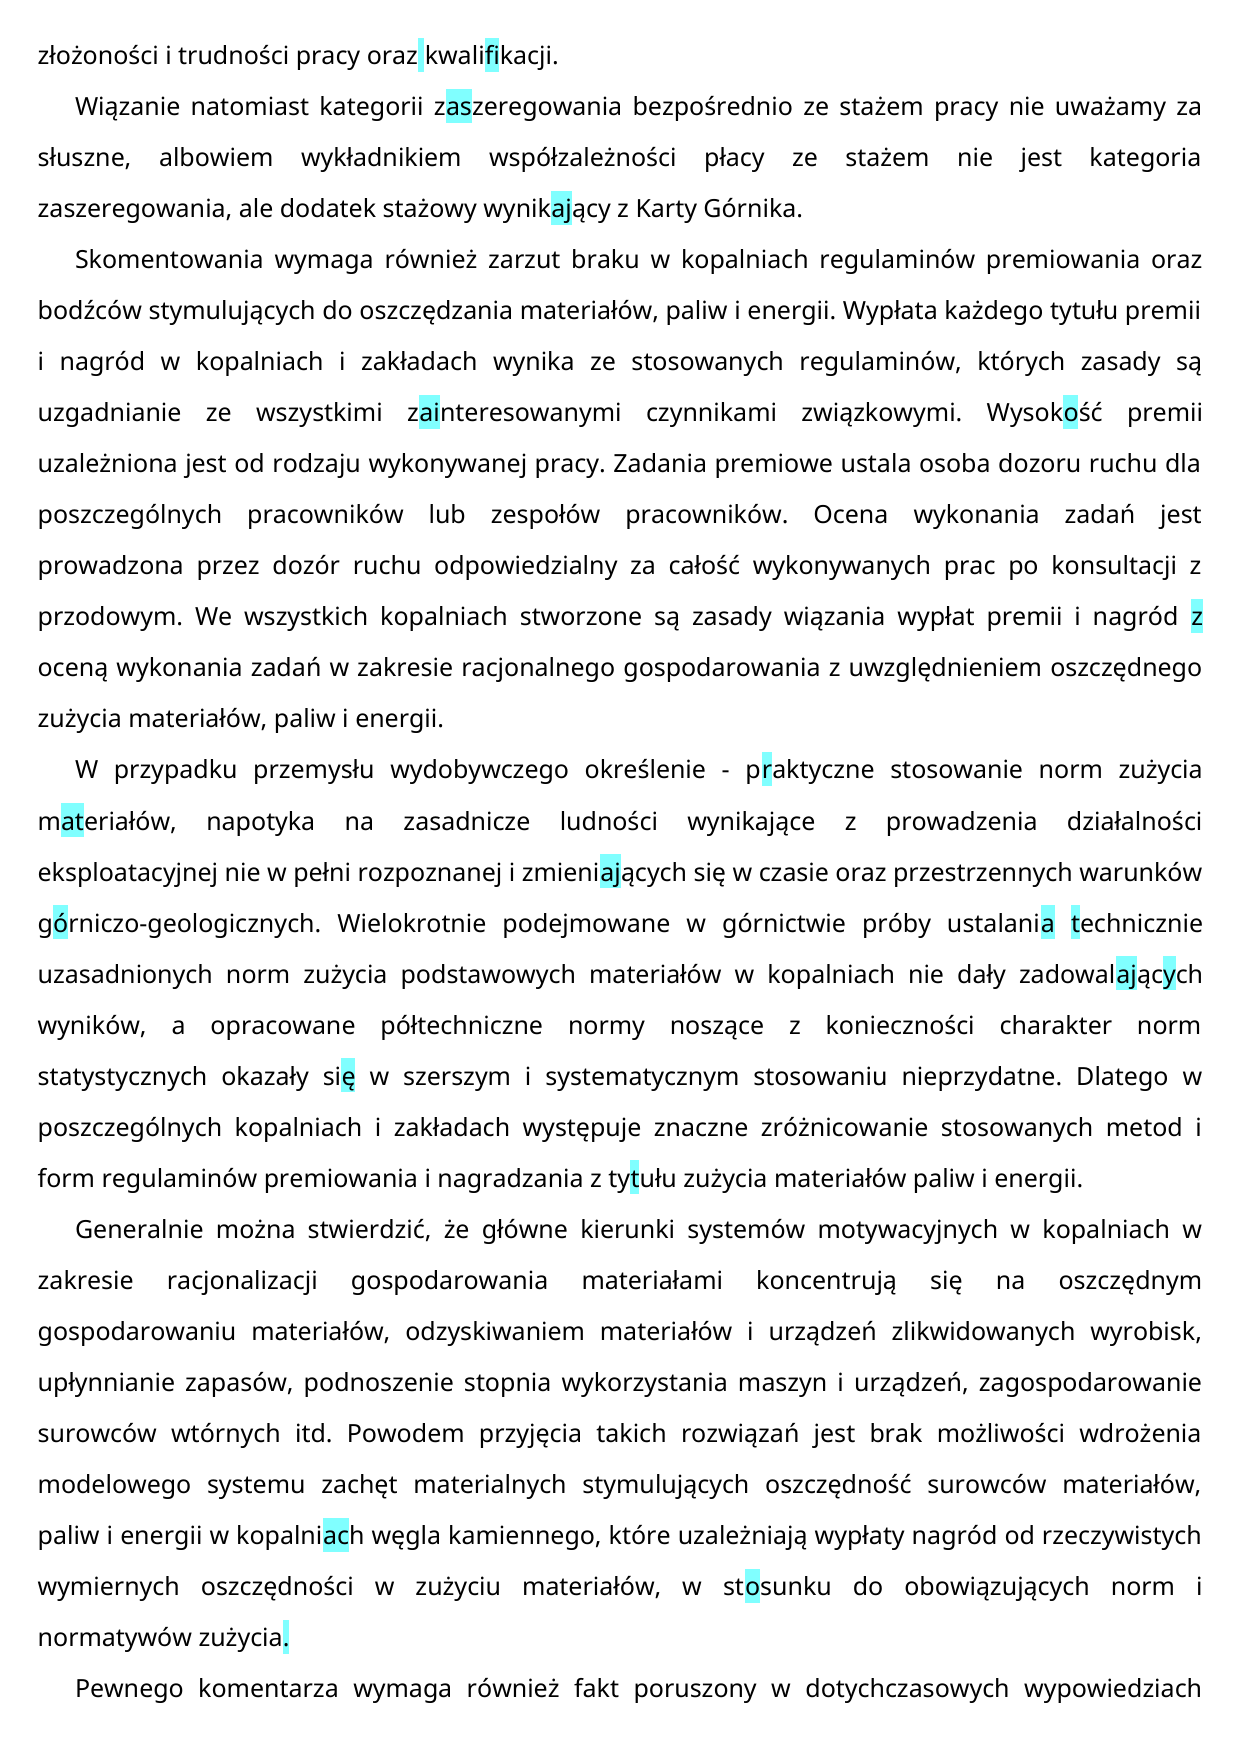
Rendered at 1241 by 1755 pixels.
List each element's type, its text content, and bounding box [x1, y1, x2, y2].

text złożoności i trudności pracy oraz kwalifikacji. [37, 37, 1203, 72]
text Wiązanie natomiast kategorii zaszeregowania bezpośrednio ze stażem pracy nie uważamy za słuszne, albowiem wykładnikiem współzależności płacy ze stażem nie jest kategoria zaszeregowania, ale dodatek stażowy wynikający z Karty Górnika. [37, 88, 1203, 225]
text Skomentowania wymaga również zarzut braku w kopalniach regulaminów premiowania oraz bodźców stymulujących do oszczędzania materiałów, paliw i energii. Wypłata każdego tytułu premii i nagród w kopalniach i zakładach wynika ze stosowanych regulaminów, których zasady są uzgadnianie ze wszystkimi zainteresowanymi czynnikami związkowymi. Wysokość premii uzależniona jest od rodzaju wykonywanej pracy. Zadania premiowe ustala osoba dozoru ruchu dla poszczególnych pracowników lub zespołów pracowników. Ocena wykonania zadań jest prowadzona przez dozór ruchu odpowiedzialny za całość wykonywanych prac po konsultacji z przodowym. We wszystkich kopalniach stworzone są zasady wiązania wypłat premii i nagród z oceną wykonania zadań w zakresie racjonalnego gospodarowania z uwzględnieniem oszczędnego zużycia materiałów, paliw i energii. [37, 242, 1203, 735]
text Pewnego komentarza wymaga również fakt poruszony w dotychczasowych wypowiedziach [37, 1671, 1203, 1705]
text Generalnie można stwierdzić, że główne kierunki systemów motywacyjnych w kopalniach w zakresie racjonalizacji gospodarowania materiałami koncentrują się na oszczędnym gospodarowaniu materiałów, odzyskiwaniem materiałów i urządzeń zlikwidowanych wyrobisk, upłynnianie zapasów, podnoszenie stopnia wykorzystania maszyn i urządzeń, zagospodarowanie surowców wtórnych itd. Powodem przyjęcia takich rozwiązań jest brak możliwości wdrożenia modelowego systemu zachęt materialnych stymulujących oszczędność surowców materiałów, paliw i energii w kopalniach węgla kamiennego, które uzależniają wypłaty nagród od rzeczywistych wymiernych oszczędności w zużyciu materiałów, w stosunku do obowiązujących norm i normatywów zużycia. [37, 1211, 1203, 1654]
text W przypadku przemysłu wydobywczego określenie - praktyczne stosowanie norm zużycia materiałów, napotyka na zasadnicze ludności wynikające z prowadzenia działalności eksploatacyjnej nie w pełni rozpoznanej i zmieniających się w czasie oraz przestrzennych warunków górniczo-geologicznych. Wielokrotnie podejmowane w górnictwie próby ustalania technicznie uzasadnionych norm zużycia podstawowych materiałów w kopalniach nie dały zadowalających wyników, a opracowane półtechniczne normy noszące z konieczności charakter norm statystycznych okazały się w szerszym i systematycznym stosowaniu nieprzydatne. Dlatego w poszczególnych kopalniach i zakładach występuje znaczne zróżnicowanie stosowanych metod i form regulaminów premiowania i nagradzania z tytułu zużycia materiałów paliw i energii. [37, 752, 1203, 1194]
